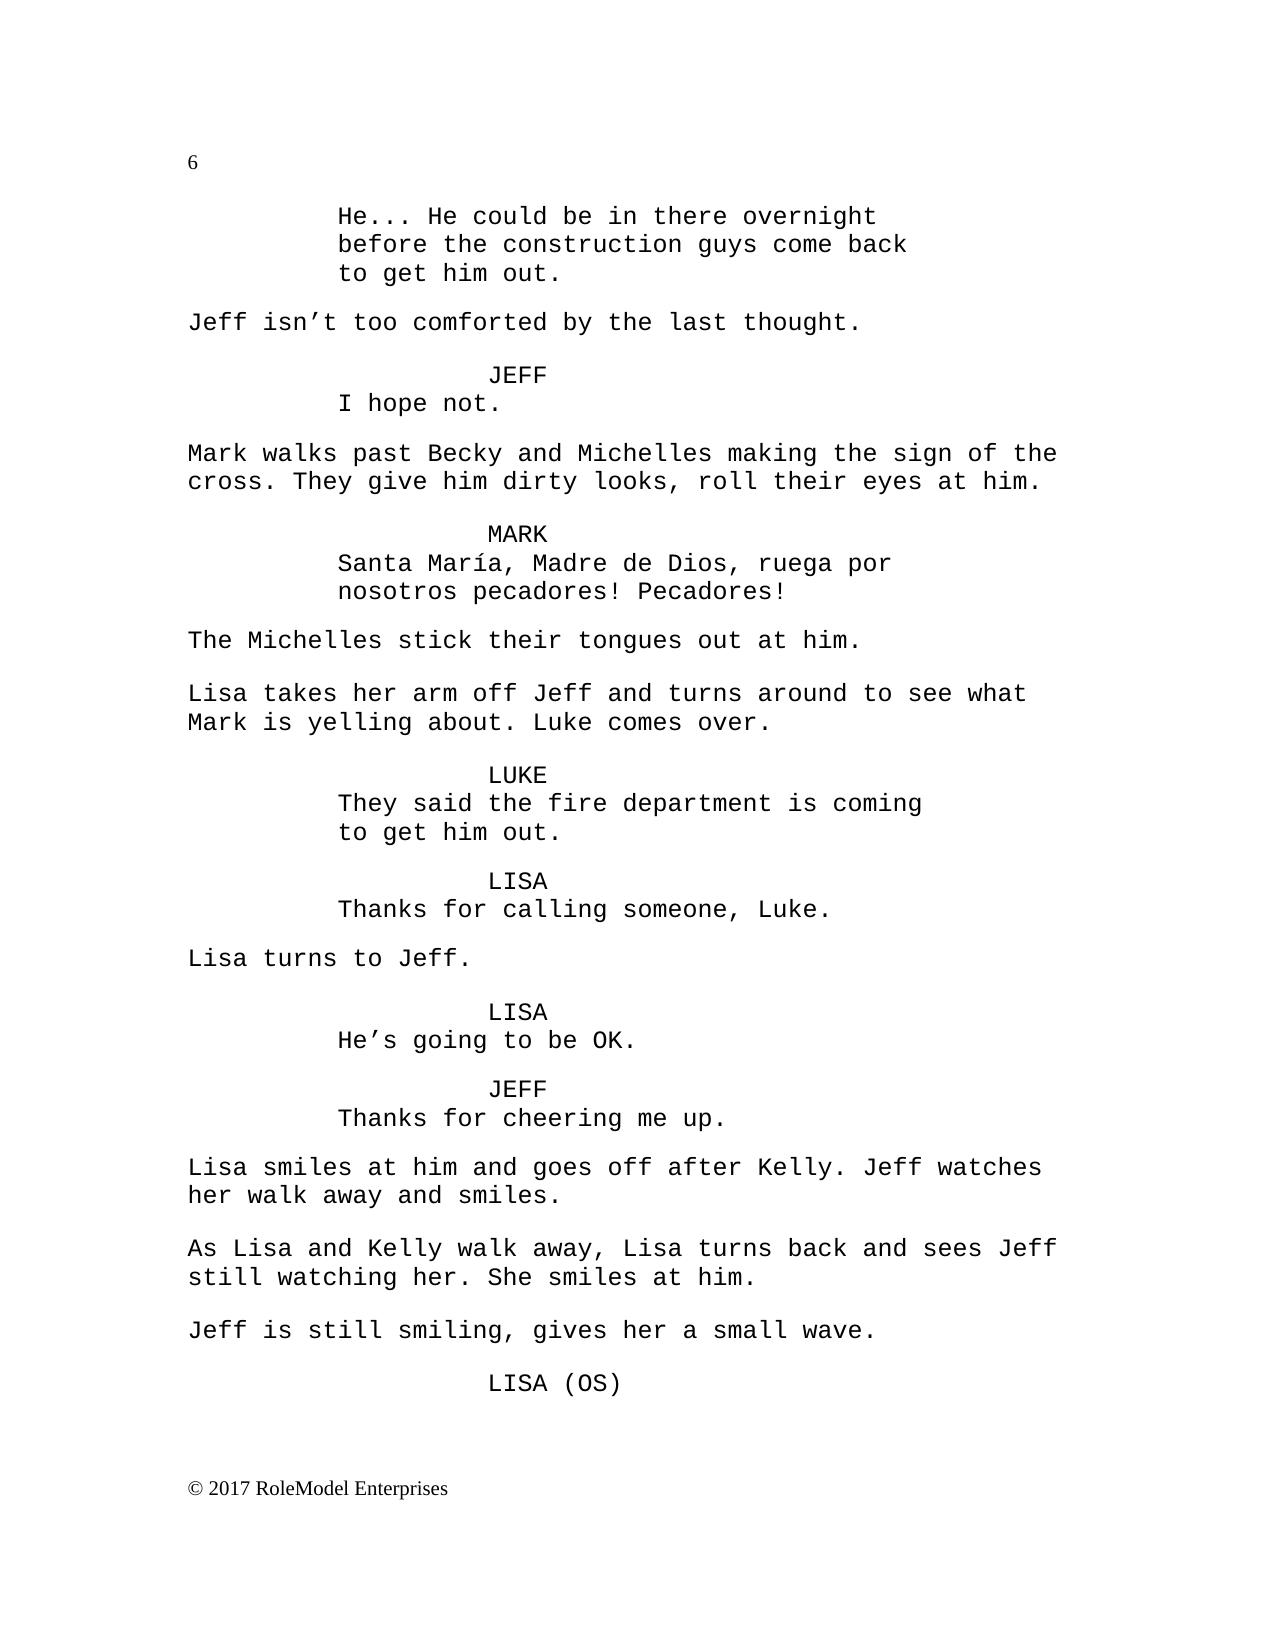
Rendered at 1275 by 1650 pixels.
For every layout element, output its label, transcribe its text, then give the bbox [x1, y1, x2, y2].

text MARK [187, 522, 1087, 550]
text He... He could be in there overnight before the construction guys come back to get him out. [337, 203, 937, 288]
text Lisa turns to Jeff. [187, 946, 1087, 974]
text Thanks for cheering me up. [337, 1105, 937, 1133]
text Jeff is still smiling, gives her a small wave. [187, 1318, 1087, 1346]
text LISA (OS) [187, 1371, 1087, 1399]
text LUKE [187, 763, 1087, 791]
text Thanks for calling someone, Luke. [337, 897, 937, 925]
text Mark walks past Becky and Michelles making the sign of the cross. They give him dirty looks, roll their eyes at him. [187, 440, 1087, 497]
text As Lisa and Kelly walk away, Lisa turns back and sees Jeff still watching her. She smiles at him. [187, 1236, 1087, 1293]
text Jeff isn’t too comforted by the last thought. [187, 309, 1087, 338]
text JEFF [187, 363, 1087, 391]
text Lisa takes her arm off Jeff and turns around to see what Mark is yelling about. Luke comes over. [187, 681, 1087, 738]
text LISA [187, 999, 1087, 1028]
text The Michelles stick their tongues out at him. [187, 628, 1087, 656]
text JEFF [187, 1077, 1087, 1105]
text Santa María, Madre de Dios, ruega por nosotros pecadores! Pecadores! [337, 550, 937, 607]
text They said the fire department is coming to get him out. [337, 791, 937, 848]
text LISA [187, 868, 1087, 897]
text He’s going to be OK. [337, 1028, 937, 1056]
text Lisa smiles at him and goes off after Kelly. Jeff watches her walk away and smiles. [187, 1154, 1087, 1211]
text I hope not. [337, 391, 937, 419]
